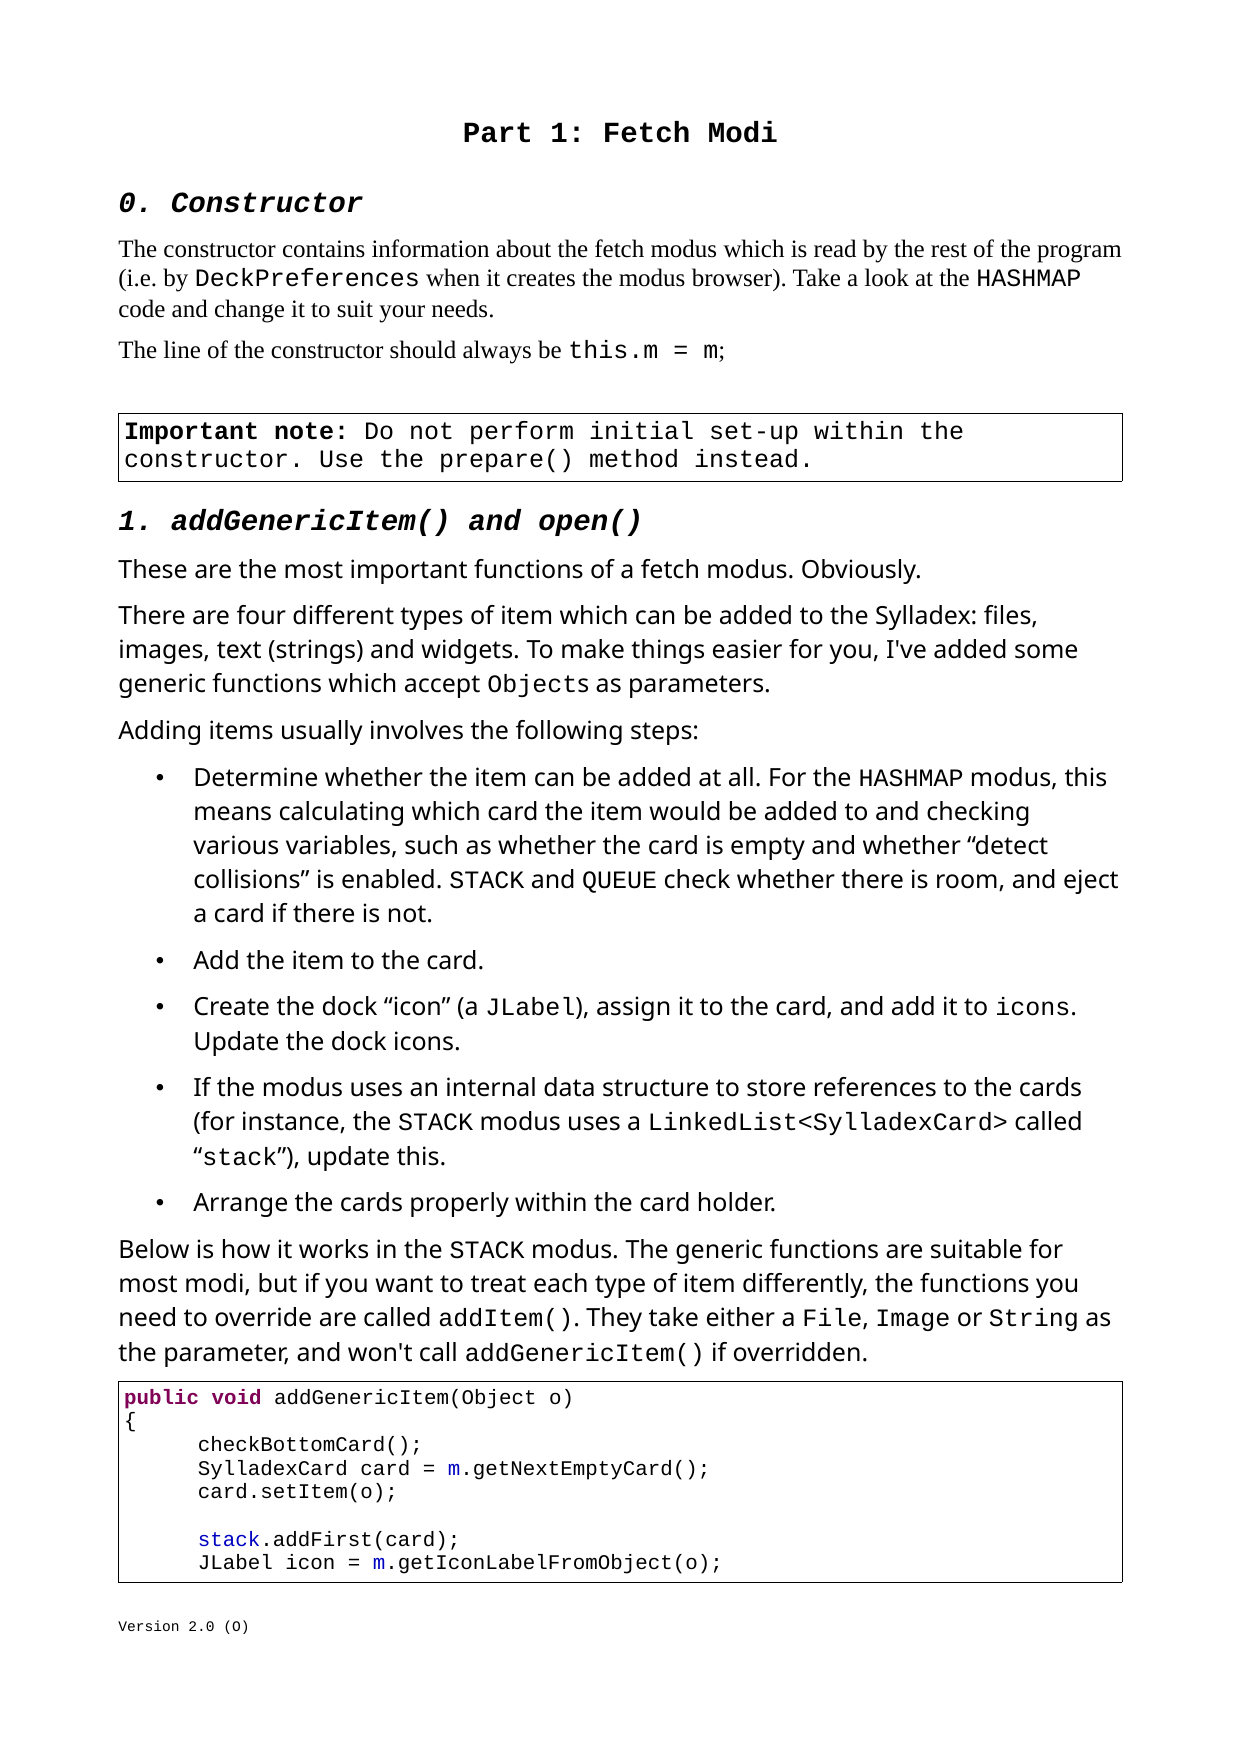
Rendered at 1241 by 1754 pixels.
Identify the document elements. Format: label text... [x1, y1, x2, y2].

text The line of the constructor should always be this.m = m; [118, 335, 1122, 366]
text Below is how it works in the STACK modus. The generic functions are suitable for most modi, but if you want to treat each type of item differently, the functions you need to override are called addItem(). They take either a File, Image or String as the parameter, and won't call addGenericItem() if overridden. [118, 1232, 1122, 1368]
list Arrange the cards properly within the card holder. [156, 1185, 1122, 1219]
text These are the most important functions of a fetch modus. Obviously. [118, 551, 1122, 585]
text The constructor contains information about the fetch modus which is read by the rest of the program (i.e. by DeckPreferences when it creates the modus browser). Take a look at the HASHMAP code and change it to suit your needs. [118, 234, 1122, 322]
text There are four different types of item which can be added to the Sylladex: files, images, text (strings) and widgets. To make things easier for you, I've added some generic functions which accept Objects as parameters. [118, 598, 1122, 700]
list If the modus uses an internal data structure to store references to the cards (for instance, the STACK modus uses a LinkedList<SylladexCard> called “stack”), update this. [156, 1070, 1122, 1172]
text Adding items usually involves the following steps: [118, 713, 1122, 747]
subtitle 0. Constructor [118, 189, 1122, 222]
list Add the item to the card. [156, 942, 1122, 977]
list Determine whether the item can be added at all. For the HASHMAP modus, this means calculating which card the item would be added to and checking various variables, such as whether the card is empty and whether “detect collisions” is enabled. STACK and QUEUE check whether there is room, and eject a card if there is not. [156, 759, 1122, 930]
subtitle 1. addGenericItem() and open() [118, 506, 1122, 539]
table_header public void addGenericItem(Object o) { checkBottomCard(); SylladexCard card = m.getNextEmptyCard(); card.setItem(o); stack.addFirst(card); JLabel icon = m.getIconLabelFromObject(o); [119, 1382, 1122, 1582]
table_header Important note: Do not perform initial set-up within the constructor. Use the prepare() method instead. [119, 414, 1122, 481]
subtitle Part 1: Fetch Modi [118, 118, 1122, 151]
list Create the dock “icon” (a JLabel), assign it to the card, and add it to icons. Update the dock icons. [156, 989, 1122, 1057]
